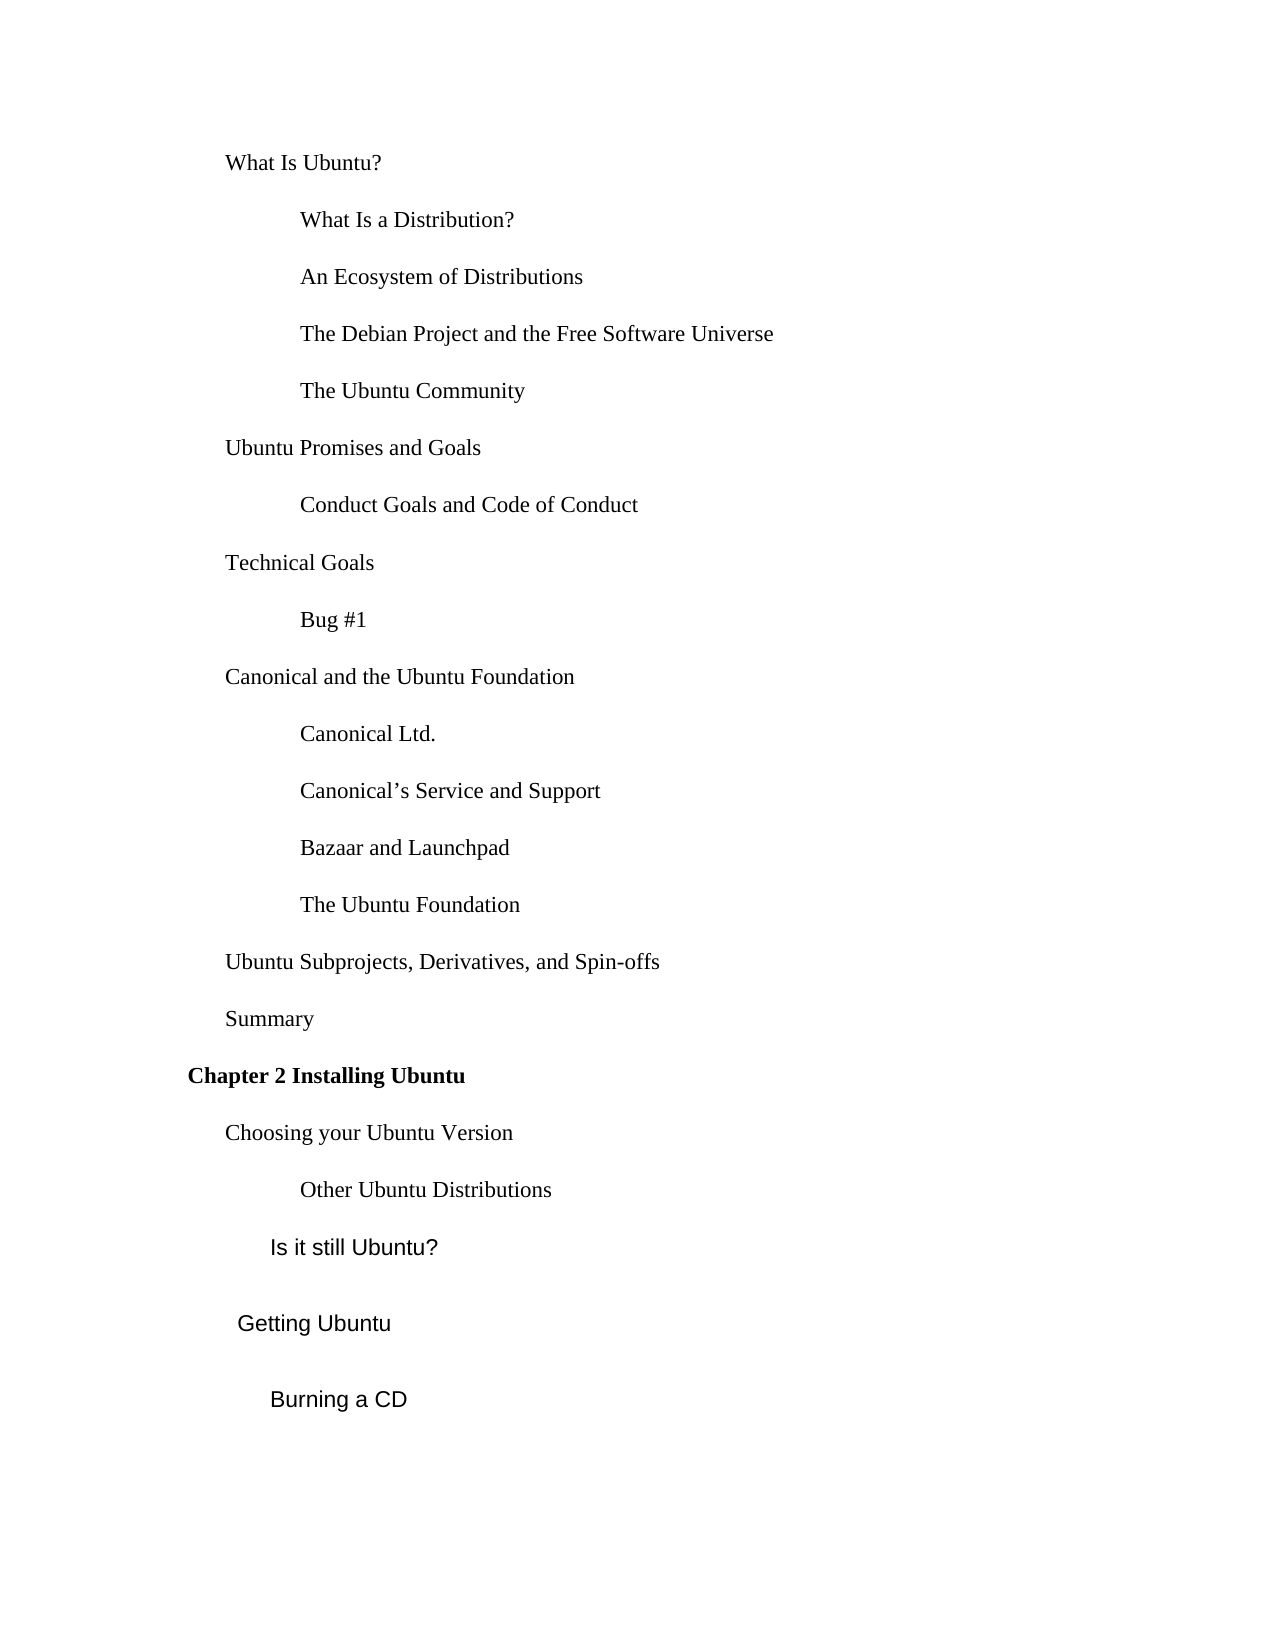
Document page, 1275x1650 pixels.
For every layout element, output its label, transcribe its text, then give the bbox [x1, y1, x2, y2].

text Bug #1 [225, 607, 1125, 632]
text What Is Ubuntu? [150, 150, 1125, 175]
text Choosing your Ubuntu Version [150, 1120, 1125, 1146]
text Burning a CD [150, 1387, 975, 1413]
text Canonical Ltd. [225, 721, 1125, 746]
text The Ubuntu Community [225, 378, 1125, 404]
text Ubuntu Subprojects, Derivatives, and Spin-offs [150, 949, 1125, 974]
text The Debian Project and the Free Software Universe [225, 321, 1125, 347]
text An Ecosystem of Distributions [225, 264, 1125, 289]
text Summary [150, 1006, 1125, 1032]
text Getting Ubuntu [150, 1311, 975, 1336]
text Chapter 2 Installing Ubuntu [150, 1063, 1125, 1089]
text Ubuntu Promises and Goals [150, 435, 1125, 461]
text Canonical’s Service and Support [300, 778, 1125, 803]
text Conduct Goals and Code of Conduct [225, 492, 1125, 518]
text Bazaar and Launchpad [300, 835, 1125, 860]
text What Is a Distribution? [225, 207, 1125, 232]
text Technical Goals [150, 549, 1125, 575]
text The Ubuntu Foundation [300, 892, 1125, 917]
text Is it still Ubuntu? [150, 1234, 975, 1260]
text Other Ubuntu Distributions [225, 1177, 1125, 1203]
text Canonical and the Ubuntu Foundation [150, 664, 1125, 689]
